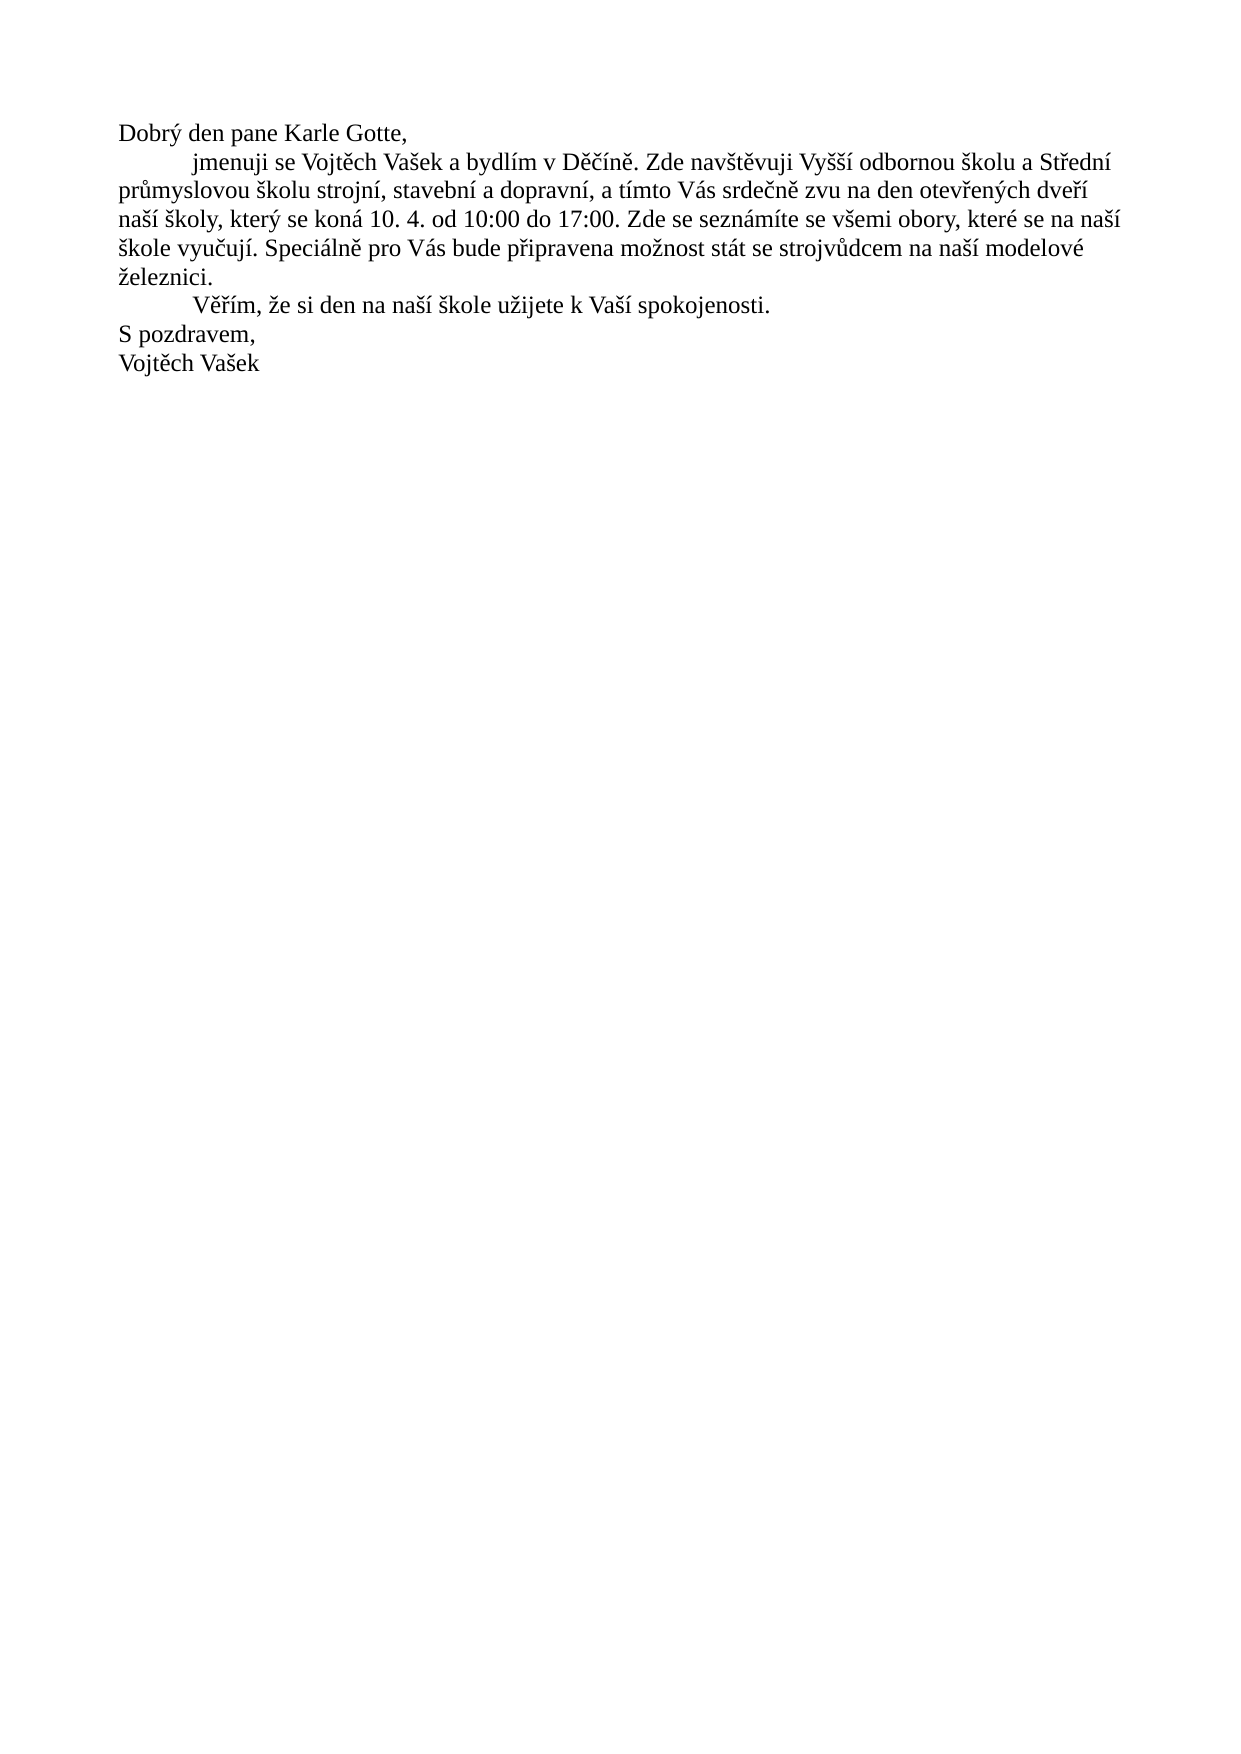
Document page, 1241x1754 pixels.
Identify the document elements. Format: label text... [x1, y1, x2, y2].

text Vojtěch Vašek [118, 348, 1122, 377]
text jmenuji se Vojtěch Vašek a bydlím v Děčíně. Zde navštěvuji Vyšší odbornou školu a Střední průmyslovou školu strojní, stavební a dopravní, a tímto Vás srdečně zvu na den otevřených dveří naší školy, který se koná 10. 4. od 10:00 do 17:00. Zde se seznámíte se všemi obory, které se na naší škole vyučují. Speciálně pro Vás bude připravena možnost stát se strojvůdcem na naší modelové železnici. [118, 147, 1122, 291]
text Dobrý den pane Karle Gotte, [118, 118, 1122, 147]
text Věřím, že si den na naší škole užijete k Vaší spokojenosti. [118, 291, 1122, 319]
text S pozdravem, [118, 319, 1122, 348]
